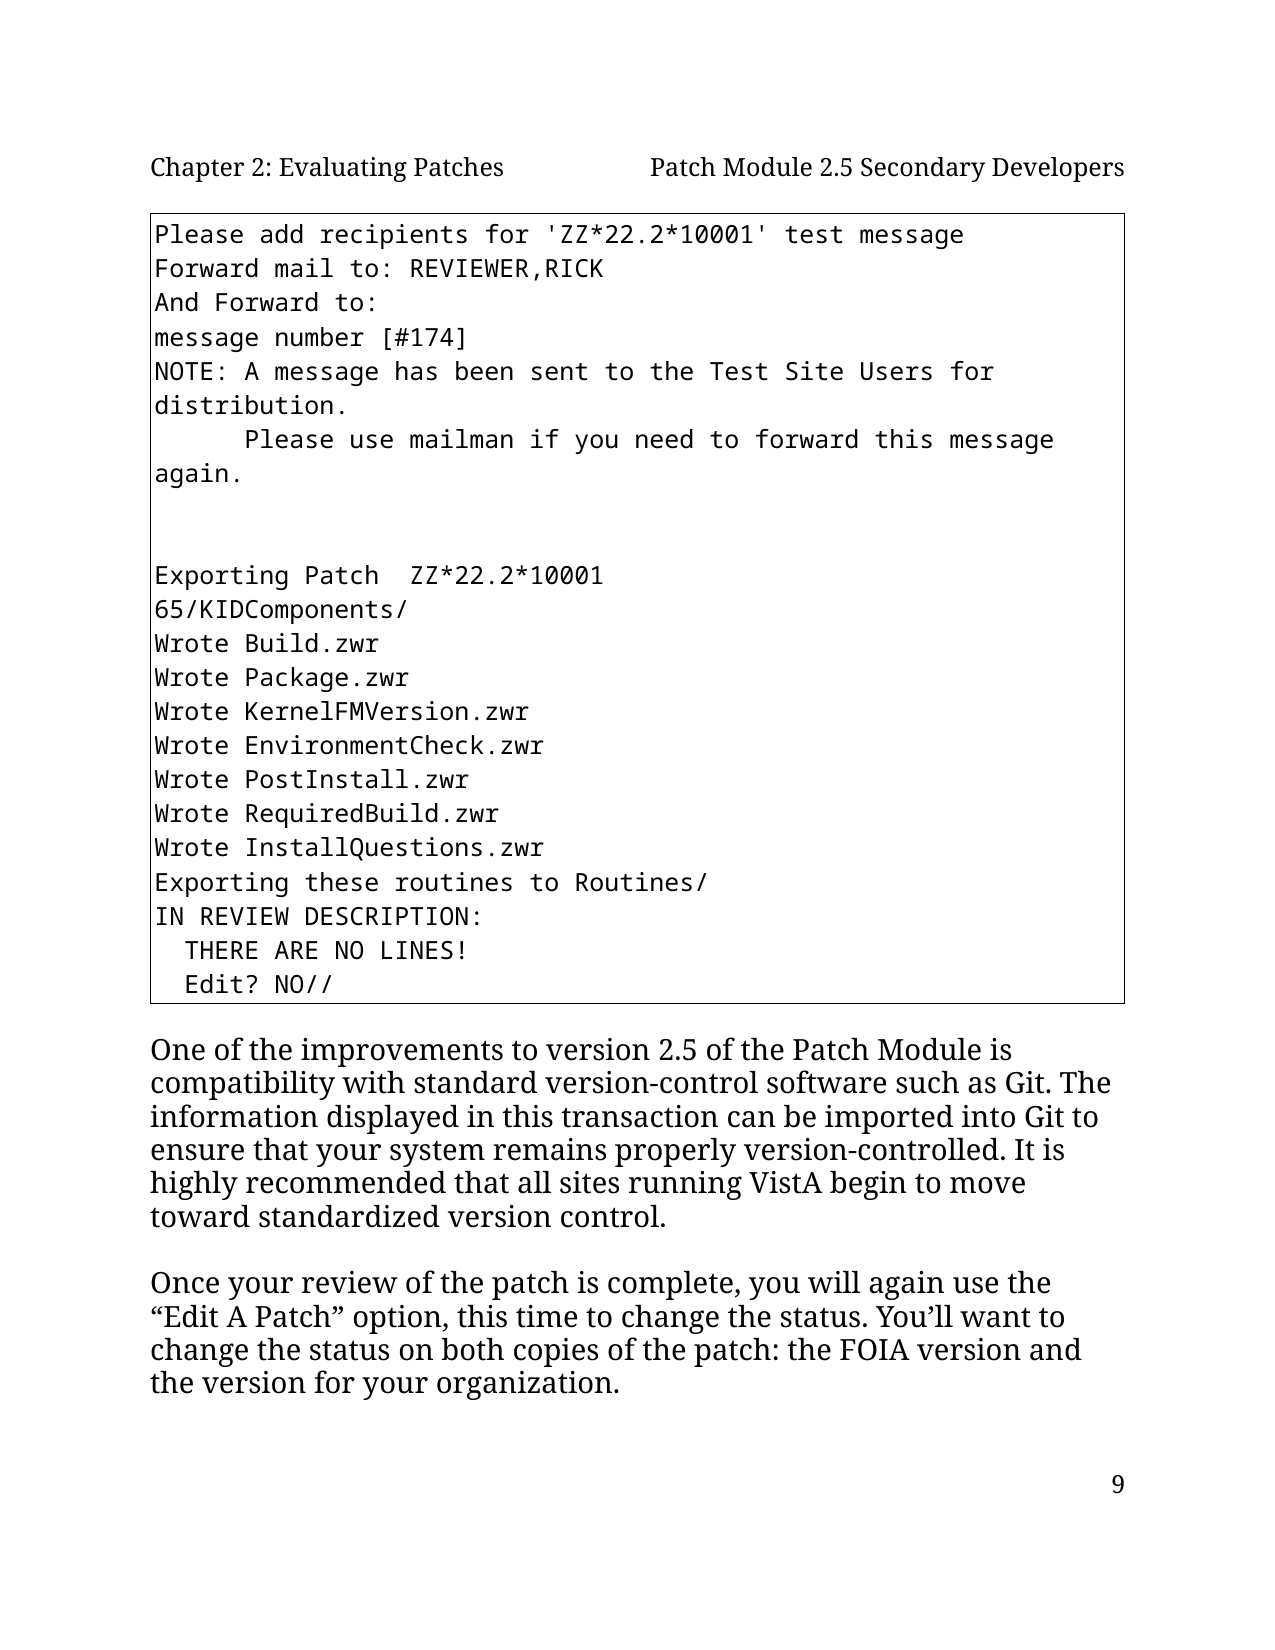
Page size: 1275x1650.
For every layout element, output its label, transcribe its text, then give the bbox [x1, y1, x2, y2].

text Wrote InstallQuestions.zwr [151, 826, 1124, 860]
text THERE ARE NO LINES! [151, 928, 1124, 962]
text Wrote RequiredBuild.zwr [151, 792, 1124, 826]
text message number [#174] [151, 315, 1124, 349]
text Please add recipients for 'ZZ*22.2*10001' test message [151, 214, 1124, 247]
text Exporting these routines to Routines/ [151, 860, 1124, 894]
text IN REVIEW DESCRIPTION: [151, 894, 1124, 928]
text Wrote PostInstall.zwr [151, 758, 1124, 792]
text And Forward to: [151, 281, 1124, 315]
text Edit? NO// [151, 962, 1124, 1003]
text Exporting Patch ZZ*22.2*10001 [151, 553, 1124, 588]
text 65/KIDComponents/ [151, 588, 1124, 622]
text Wrote Build.zwr [151, 622, 1124, 656]
text Wrote Package.zwr [151, 656, 1124, 690]
text Wrote EnvironmentCheck.zwr [151, 724, 1124, 758]
text Please use mailman if you need to forward this message again. [151, 417, 1124, 489]
text One of the improvements to version 2.5 of the Patch Module is compatibility with standard version-control software such as Git. The information displayed in this transaction can be imported into Git to ensure that your system remains properly version-controlled. It is highly recommended that all sites running VistA begin to move toward standardized version control. [150, 1034, 1125, 1234]
text Wrote KernelFMVersion.zwr [151, 690, 1124, 724]
text Forward mail to: REVIEWER,RICK [151, 247, 1124, 281]
text NOTE: A message has been sent to the Test Site Users for distribution. [151, 349, 1124, 417]
text Once your review of the patch is complete, you will again use the “Edit A Patch” option, this time to change the status. You’ll want to change the status on both copies of the patch: the FOIA version and the version for your organization. [150, 1267, 1125, 1400]
